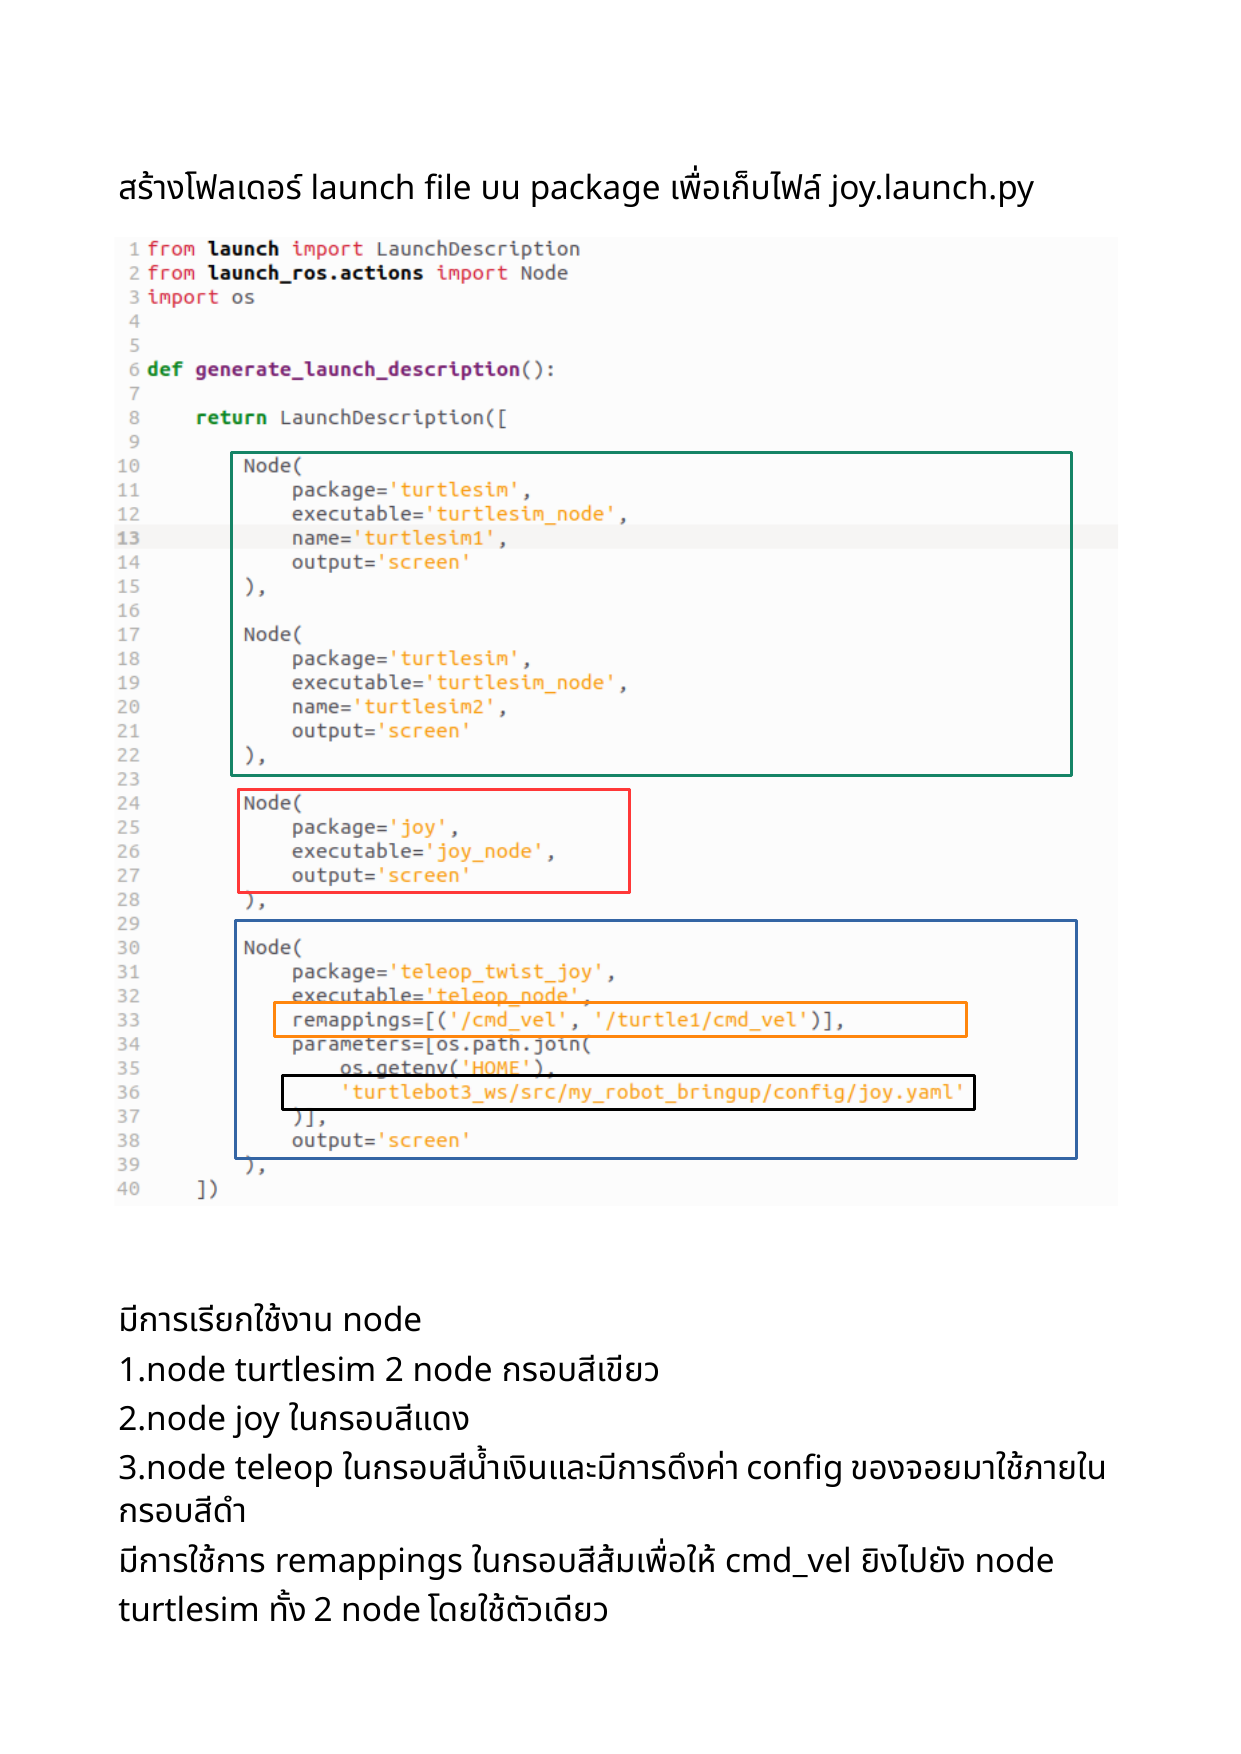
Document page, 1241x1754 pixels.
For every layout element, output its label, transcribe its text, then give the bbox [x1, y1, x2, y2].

text 2.node joy ในกรอบสีแดง [118, 1394, 1122, 1444]
picture [114, 237, 1119, 1206]
text 1.node turtlesim 2 node กรอบสีเขียว [118, 1345, 1122, 1394]
text มีการใช้การ remappings ในกรอบสีส้มเพื่อให้ cmd_vel ยิงไปยัง node turtlesim ทั้ง2 nodeโดยใช้ตัวเดียว [118, 1536, 1122, 1635]
text มีการเรียกใช้งาน node [118, 1296, 1122, 1345]
text สร้างโฟลเดอร์ launch file บน package เพื่อเก็บไฟล์ joy.launch.py [118, 163, 1122, 213]
text 3.node teleop ในกรอบสีน้ำเงินและมีการดึงค่าconfigของจอยมาใช้ภายในกรอบสีดำ [118, 1444, 1122, 1536]
